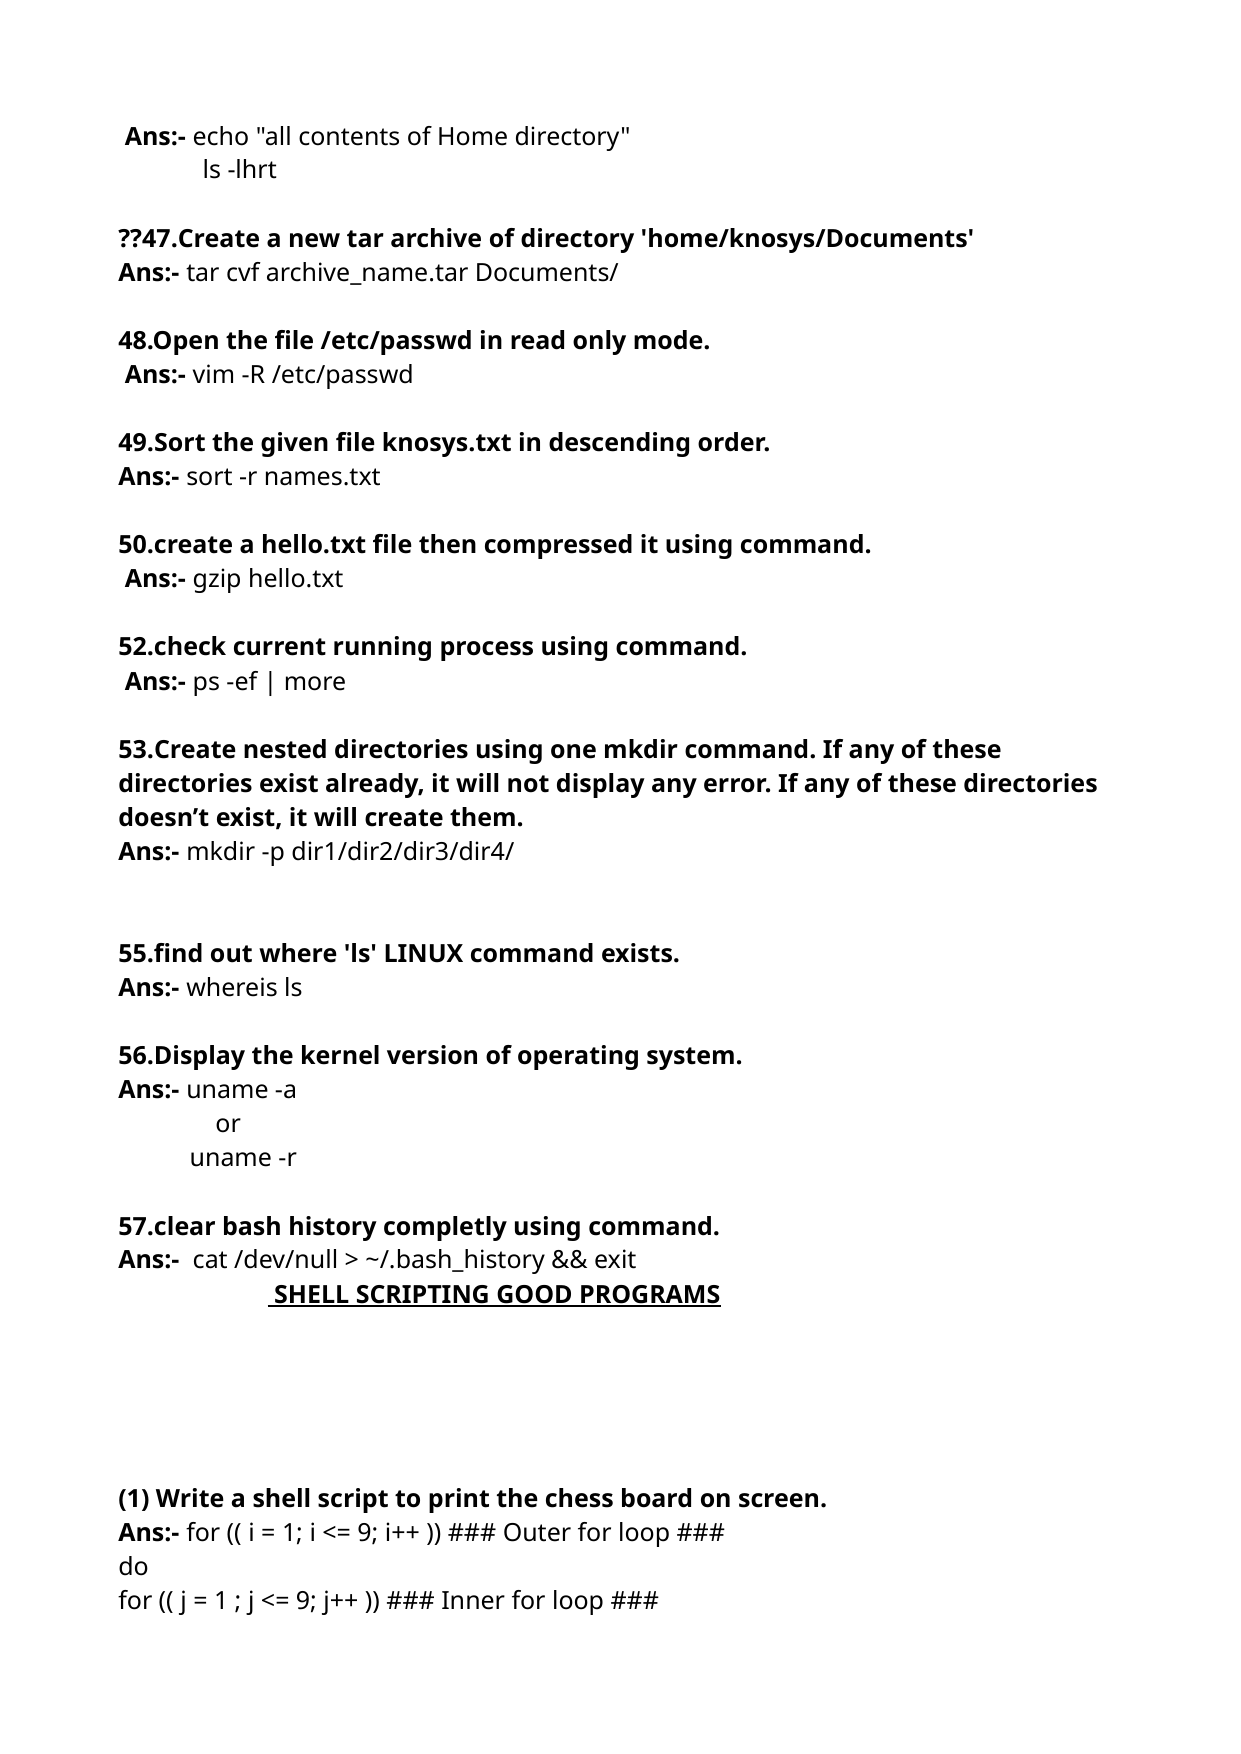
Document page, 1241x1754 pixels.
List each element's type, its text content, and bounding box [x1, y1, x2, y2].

text Ans:- whereis ls [118, 970, 1122, 1004]
text 56.Display the kernel version of operating system. [118, 1038, 1122, 1072]
text ls -lhrt [118, 152, 1122, 186]
text Ans:- tar cvf archive_name.tar Documents/ [118, 254, 1122, 288]
text 48.Open the file /etc/passwd in read only mode. [118, 322, 1122, 357]
text (1) Write a shell script to print the chess board on screen. [118, 1481, 1122, 1515]
text or [118, 1106, 1122, 1140]
text 55.find out where 'ls' LINUX command exists. [118, 936, 1122, 970]
text Ans:- sort -r names.txt [118, 459, 1122, 493]
text Ans:- for (( i = 1; i <= 9; i++ )) ### Outer for loop ### [118, 1515, 1122, 1549]
text Ans:- mkdir -p dir1/dir2/dir3/dir4/ [118, 833, 1122, 867]
text Ans:- uname -a [118, 1072, 1122, 1106]
text 50.create a hello.txt file then compressed it using command. [118, 527, 1122, 561]
text Ans:- vim -R /etc/passwd [118, 357, 1122, 391]
text do [118, 1549, 1122, 1583]
text uname -r [118, 1140, 1122, 1174]
text 52.check current running process using command. [118, 629, 1122, 663]
text for (( j = 1 ; j <= 9; j++ )) ### Inner for loop ### [118, 1583, 1122, 1617]
text SHELL SCRIPTING GOOD PROGRAMS [118, 1276, 1122, 1310]
text 53.Create nested directories using one mkdir command. If any of these directories exist already, it will not display any error. If any of these directories doesn’t exist, it will create them. [118, 731, 1122, 833]
text Ans:- ps -ef | more [118, 663, 1122, 697]
text Ans:- gzip hello.txt [118, 561, 1122, 595]
text Ans:- cat /dev/null > ~/.bash_history && exit [118, 1242, 1122, 1276]
text 49.Sort the given file knosys.txt in descending order. [118, 425, 1122, 459]
text ??47.Create a new tar archive of directory 'home/knosys/Documents' [118, 220, 1122, 254]
text Ans:- echo "all contents of Home directory" [118, 118, 1122, 152]
text 57.clear bash history completly using command. [118, 1208, 1122, 1242]
